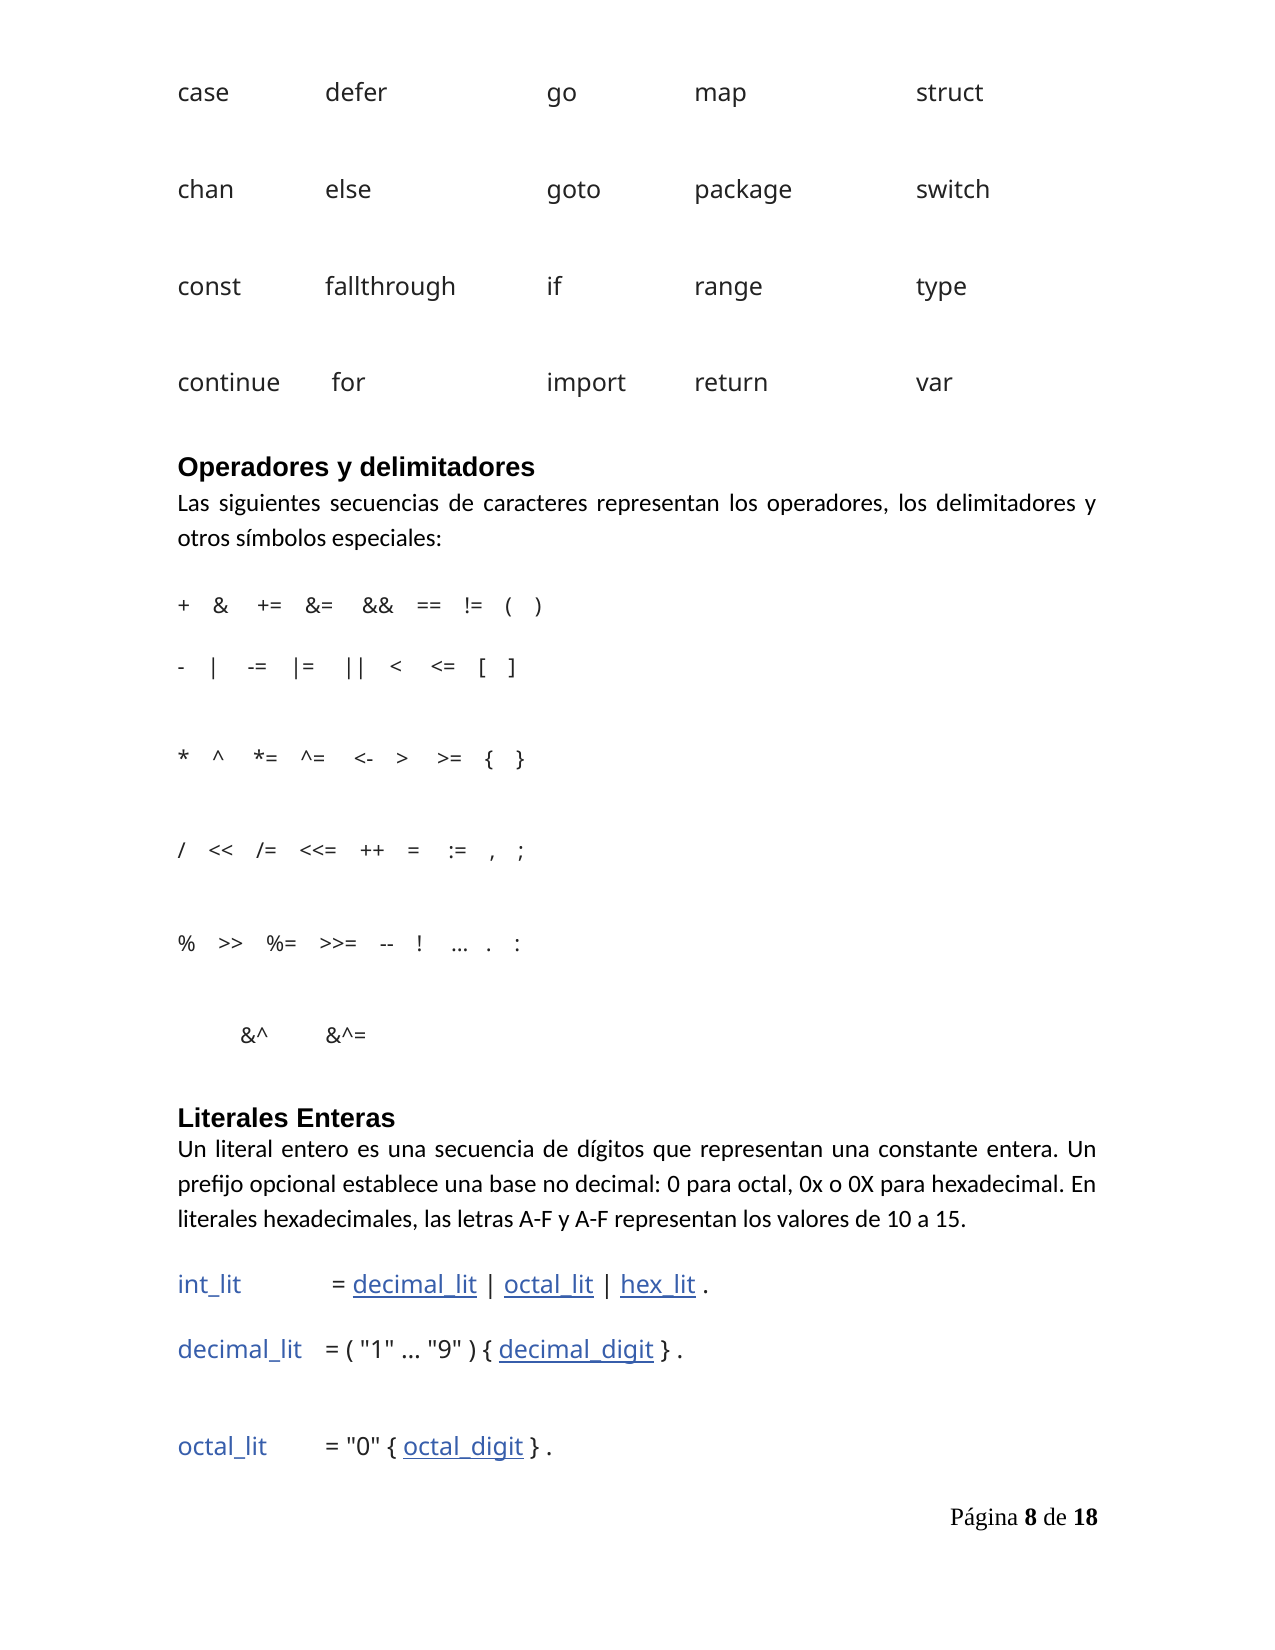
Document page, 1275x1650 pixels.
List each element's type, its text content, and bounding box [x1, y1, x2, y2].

text Un literal entero es una secuencia de dígitos que representan una constante entera. Un prefijo opcional establece una base no decimal: 0 para octal, 0x o 0X para hexadecimal. En literales hexadecimales, las letras A-F y A-F representan los valores de 10 a 15. [177, 1133, 1098, 1234]
text const fallthrough if range type [177, 268, 1067, 302]
text / << /= <<= ++ = := , ; [177, 835, 1067, 865]
text octal_lit = "0" { octal_digit } . [177, 1429, 1067, 1463]
text % >> %= >>= -- ! ... . : [177, 928, 1067, 957]
text &^ &^= [177, 1020, 1067, 1050]
text decimal_lit = ( "1" … "9" ) { decimal_digit } . [177, 1332, 1067, 1366]
text case defer go map struct [177, 75, 1067, 109]
text * ^ *= ^= <- > >= { } [177, 743, 1067, 773]
text chan else goto package switch [177, 172, 1067, 206]
subtitle Operadores y delimitadores [177, 451, 1098, 482]
text + & += &= && == != ( ) [177, 590, 1098, 619]
text - | -= |= || < <= [ ] [177, 651, 1067, 681]
text Las siguientes secuencias de caracteres representan los operadores, los delimitadores y otros símbolos especiales: [177, 487, 1098, 552]
subtitle Literales Enteras [177, 1102, 1098, 1133]
text continue for import return var [177, 365, 1067, 399]
text int_lit = decimal_lit | octal_lit | hex_lit . [177, 1267, 1098, 1301]
